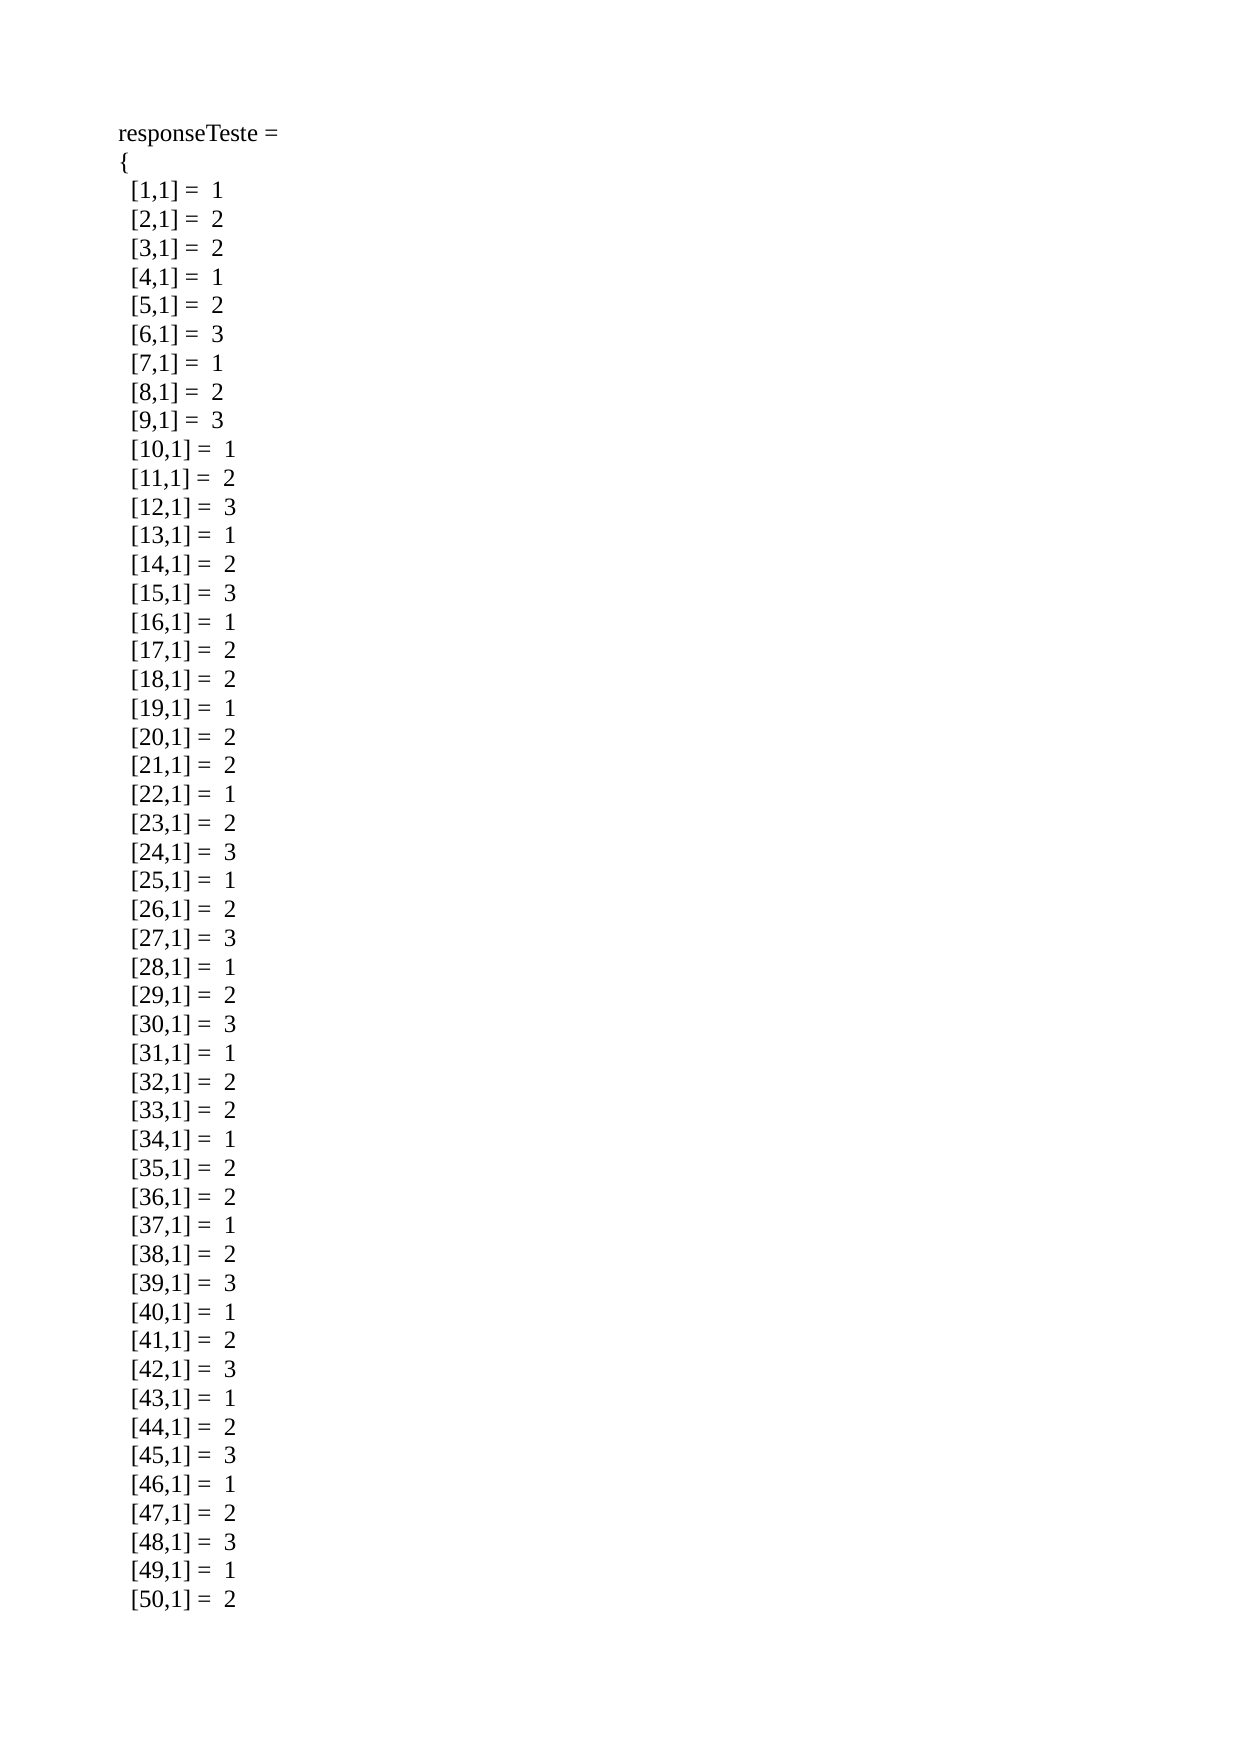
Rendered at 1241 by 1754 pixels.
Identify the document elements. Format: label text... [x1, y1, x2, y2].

text [11,1] = 2 [118, 463, 1122, 492]
text [10,1] = 1 [118, 434, 1122, 463]
text [2,1] = 2 [118, 204, 1122, 233]
text [30,1] = 3 [118, 1009, 1122, 1038]
text [16,1] = 1 [118, 607, 1122, 636]
text [24,1] = 3 [118, 837, 1122, 866]
text [40,1] = 1 [118, 1297, 1122, 1326]
text responseTeste = [118, 118, 1122, 147]
text [50,1] = 2 [118, 1584, 1122, 1613]
text [25,1] = 1 [118, 866, 1122, 894]
text [34,1] = 1 [118, 1124, 1122, 1153]
text [27,1] = 3 [118, 923, 1122, 952]
text [41,1] = 2 [118, 1326, 1122, 1354]
text [21,1] = 2 [118, 751, 1122, 779]
text [42,1] = 3 [118, 1354, 1122, 1383]
text [47,1] = 2 [118, 1498, 1122, 1527]
text { [118, 147, 1122, 176]
text [14,1] = 2 [118, 549, 1122, 578]
text [23,1] = 2 [118, 808, 1122, 837]
text [3,1] = 2 [118, 233, 1122, 262]
text [32,1] = 2 [118, 1067, 1122, 1096]
text [37,1] = 1 [118, 1211, 1122, 1239]
text [7,1] = 1 [118, 348, 1122, 377]
text [6,1] = 3 [118, 319, 1122, 348]
text [22,1] = 1 [118, 779, 1122, 808]
text [1,1] = 1 [118, 176, 1122, 204]
text [29,1] = 2 [118, 981, 1122, 1009]
text [9,1] = 3 [118, 406, 1122, 434]
text [43,1] = 1 [118, 1383, 1122, 1412]
text [20,1] = 2 [118, 722, 1122, 751]
text [44,1] = 2 [118, 1412, 1122, 1441]
text [38,1] = 2 [118, 1239, 1122, 1268]
text [49,1] = 1 [118, 1556, 1122, 1584]
text [13,1] = 1 [118, 521, 1122, 549]
text [18,1] = 2 [118, 664, 1122, 693]
text [8,1] = 2 [118, 377, 1122, 406]
text [4,1] = 1 [118, 262, 1122, 291]
text [48,1] = 3 [118, 1527, 1122, 1556]
text [45,1] = 3 [118, 1441, 1122, 1469]
text [35,1] = 2 [118, 1153, 1122, 1182]
text [26,1] = 2 [118, 894, 1122, 923]
text [12,1] = 3 [118, 492, 1122, 521]
text [5,1] = 2 [118, 291, 1122, 319]
text [31,1] = 1 [118, 1038, 1122, 1067]
text [28,1] = 1 [118, 952, 1122, 981]
text [36,1] = 2 [118, 1182, 1122, 1211]
text [33,1] = 2 [118, 1096, 1122, 1124]
text [39,1] = 3 [118, 1268, 1122, 1297]
text [19,1] = 1 [118, 693, 1122, 722]
text [17,1] = 2 [118, 636, 1122, 664]
text [46,1] = 1 [118, 1469, 1122, 1498]
text [15,1] = 3 [118, 578, 1122, 607]
